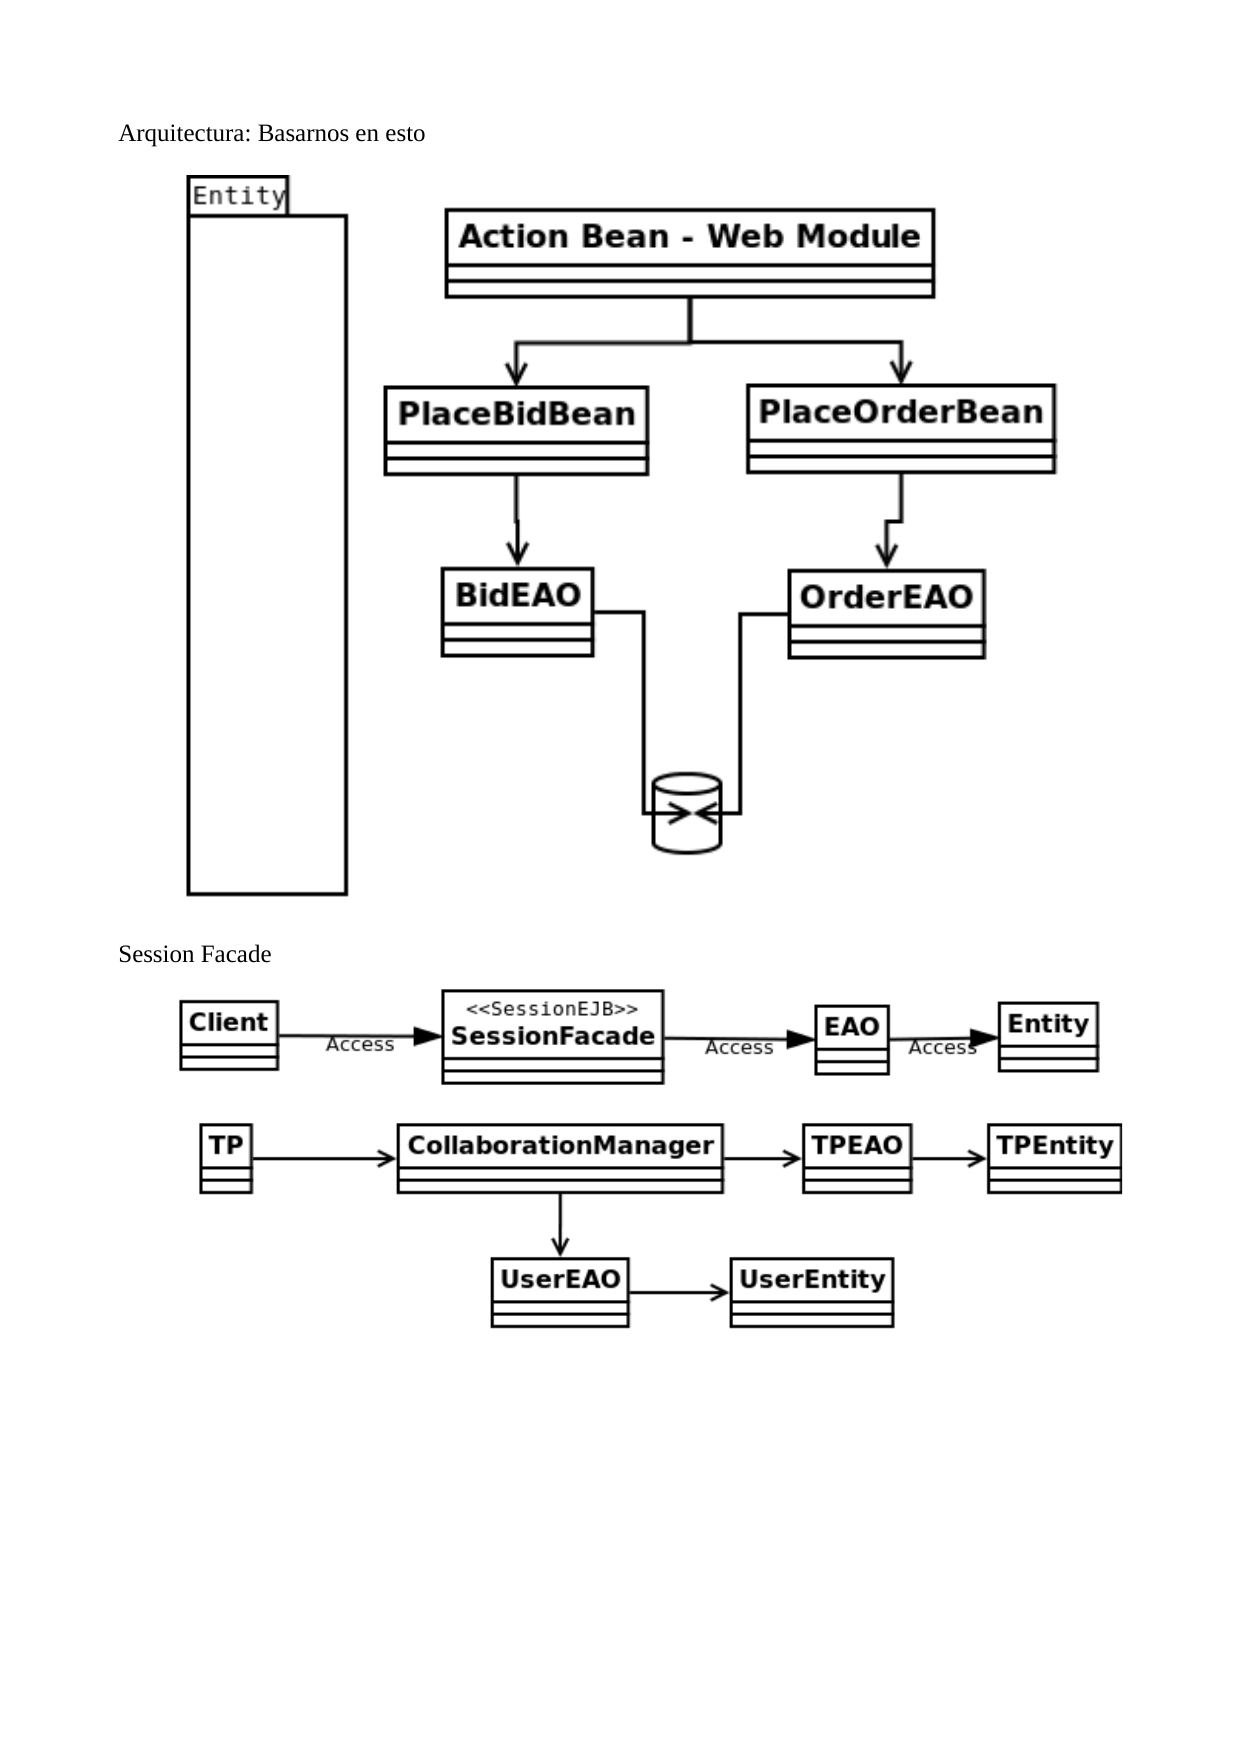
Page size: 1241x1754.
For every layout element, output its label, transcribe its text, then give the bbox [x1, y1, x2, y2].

text Session Facade [118, 940, 1122, 968]
picture [118, 175, 1123, 940]
picture [118, 968, 1123, 1356]
text Arquitectura: Basarnos en esto [118, 118, 1122, 147]
